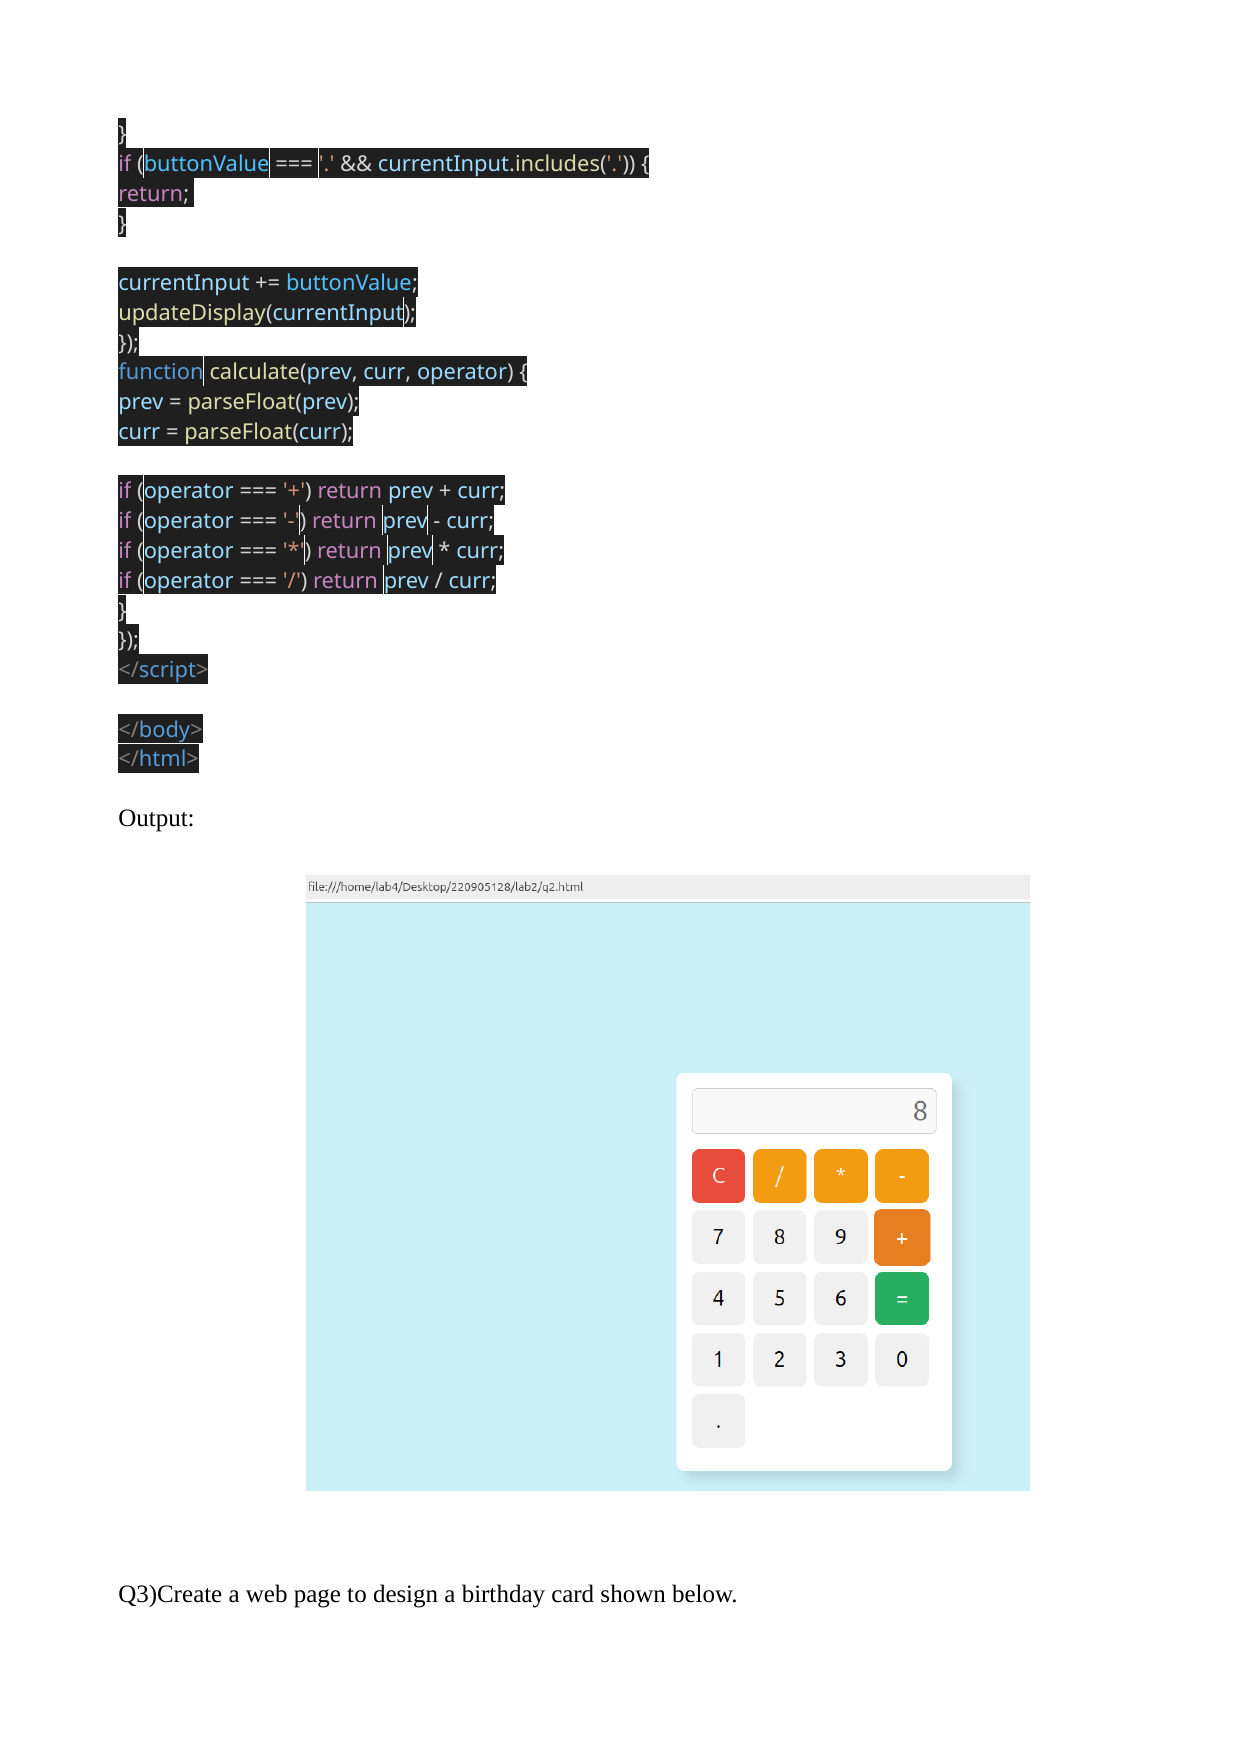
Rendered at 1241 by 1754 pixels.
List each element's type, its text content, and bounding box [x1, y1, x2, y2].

text } [118, 118, 1122, 148]
text </script> [118, 654, 1122, 684]
text if (operator === '-') return prev - curr; [118, 505, 1122, 535]
text Q3)Create a web page to design a birthday card shown below. [118, 1579, 1122, 1608]
text currentInput += buttonValue; [118, 267, 1122, 297]
text return; [118, 178, 1122, 207]
text }); [118, 624, 1122, 654]
text updateDisplay(currentInput); [118, 297, 1122, 327]
text if (operator === '+') return prev + curr; [118, 475, 1122, 505]
text function calculate(prev, curr, operator) { [118, 356, 1122, 386]
text } [118, 207, 1122, 237]
text </html> [118, 743, 1122, 773]
text if (operator === '/') return prev / curr; [118, 565, 1122, 594]
text Output: [118, 803, 1122, 832]
text if (operator === '*') return prev * curr; [118, 535, 1122, 565]
text } [118, 594, 1122, 624]
picture [306, 872, 1031, 1491]
text if (buttonValue === '.' && currentInput.includes('.')) { [118, 148, 1122, 178]
text prev = parseFloat(prev); [118, 386, 1122, 416]
text curr = parseFloat(curr); [118, 416, 1122, 446]
text </body> [118, 714, 1122, 743]
text }); [118, 327, 1122, 356]
